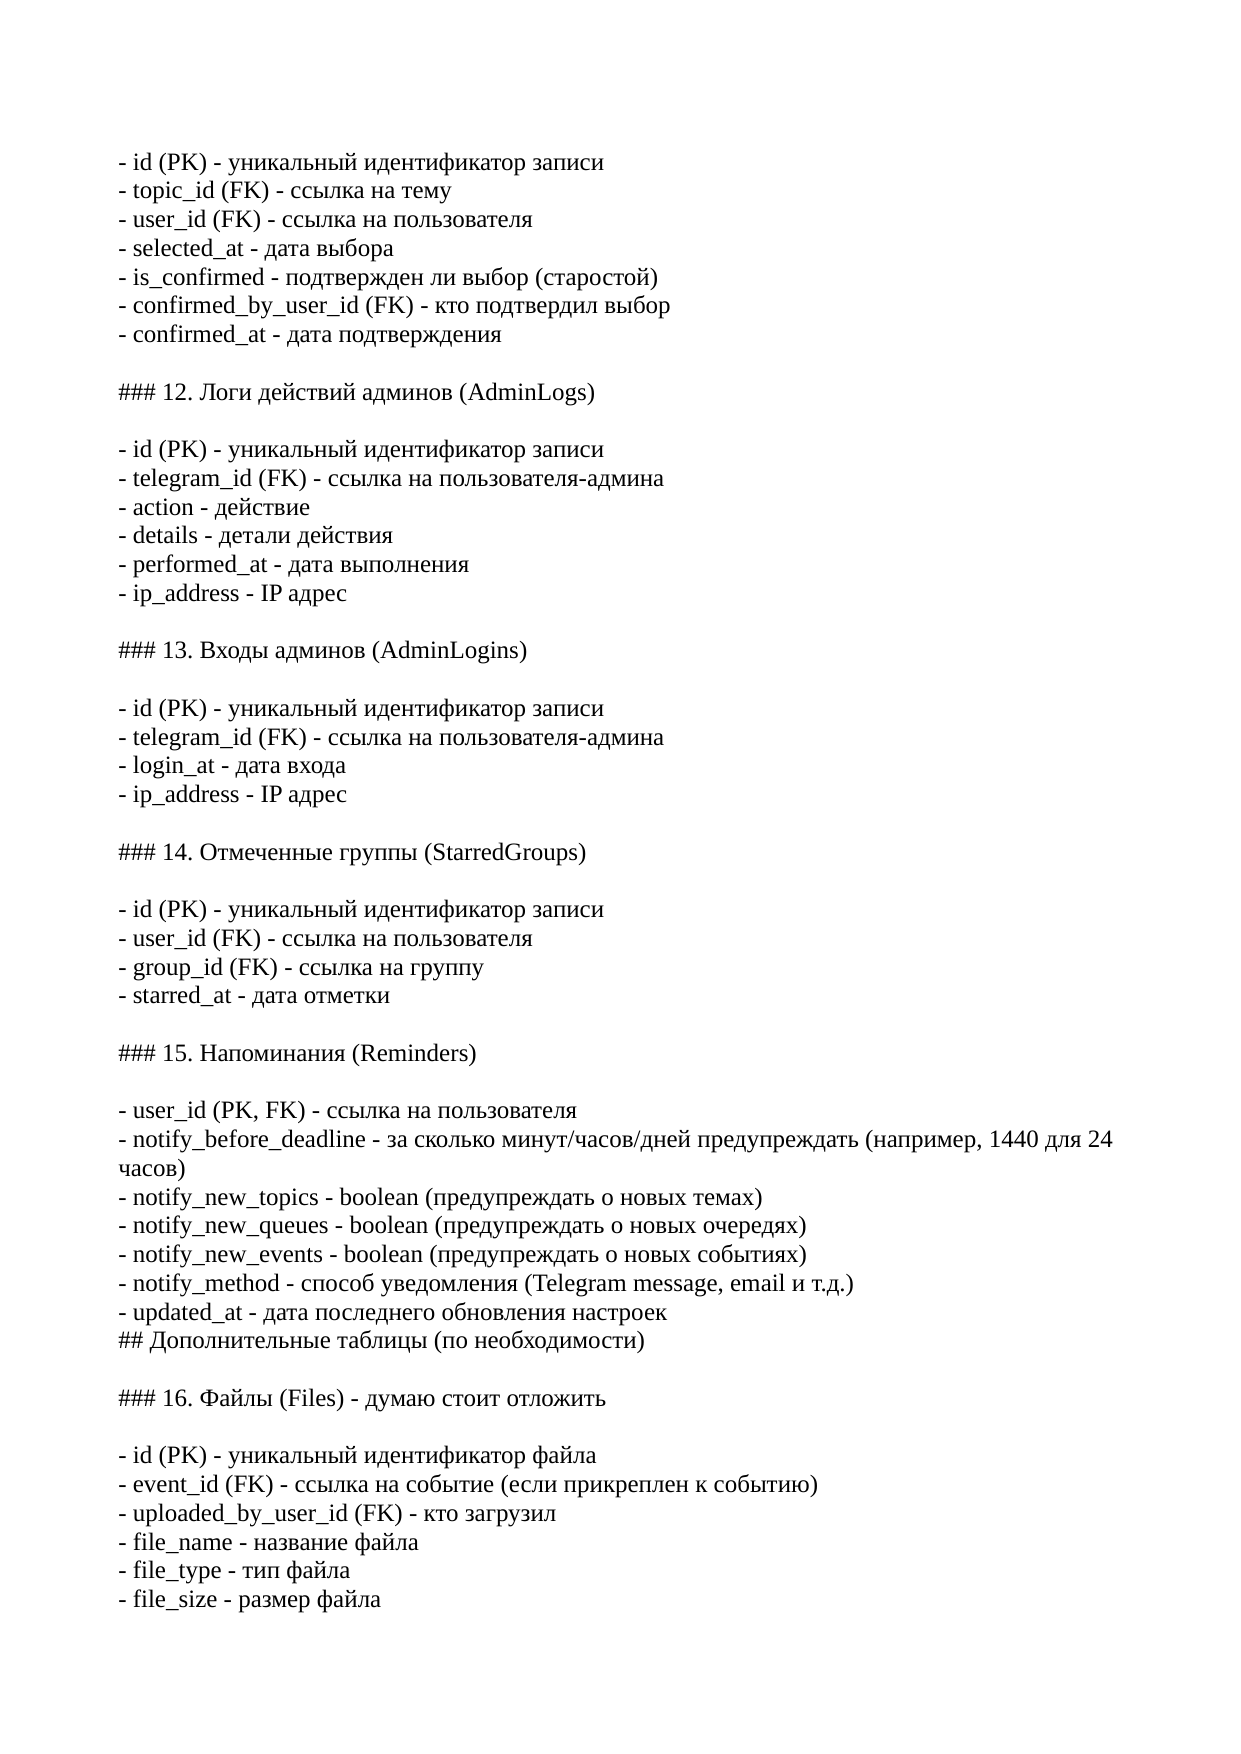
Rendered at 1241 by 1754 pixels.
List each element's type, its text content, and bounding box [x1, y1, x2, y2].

text - id (PK) - уникальный идентификатор записи [118, 693, 1122, 722]
text - file_size - размер файла [118, 1584, 1122, 1613]
text - notify_new_queues - boolean (предупреждать о новых очередях) [118, 1211, 1122, 1239]
text - is_confirmed - подтвержден ли выбор (старостой) [118, 262, 1122, 291]
text - starred_at - дата отметки [118, 981, 1122, 1009]
text - ip_address - IP адрес [118, 779, 1122, 808]
text - details - детали действия [118, 521, 1122, 549]
text - notify_new_events - boolean (предупреждать о новых событиях) [118, 1239, 1122, 1268]
text - selected_at - дата выбора [118, 233, 1122, 262]
text ## Дополнительные таблицы (по необходимости) [118, 1326, 1122, 1354]
text - notify_new_topics - boolean (предупреждать о новых темах) [118, 1182, 1122, 1211]
text ### 13. Входы админов (AdminLogins) [118, 636, 1122, 664]
text - topic_id (FK) - ссылка на тему [118, 176, 1122, 204]
text - action - действие [118, 492, 1122, 521]
text - performed_at - дата выполнения [118, 549, 1122, 578]
text - notify_before_deadline - за сколько минут/часов/дней предупреждать (например, 1440 для 24 часов) [118, 1124, 1122, 1182]
text - id (PK) - уникальный идентификатор записи [118, 434, 1122, 463]
text - user_id (FK) - ссылка на пользователя [118, 923, 1122, 952]
text - file_type - тип файла [118, 1556, 1122, 1584]
text - id (PK) - уникальный идентификатор файла [118, 1441, 1122, 1469]
text - uploaded_by_user_id (FK) - кто загрузил [118, 1498, 1122, 1527]
text - notify_method - способ уведомления (Telegram message, email и т.д.) [118, 1268, 1122, 1297]
text - telegram_id (FK) - ссылка на пользователя-админа [118, 463, 1122, 492]
text - group_id (FK) - ссылка на группу [118, 952, 1122, 981]
text ### 14. Отмеченные группы (StarredGroups) [118, 837, 1122, 866]
text - confirmed_at - дата подтверждения [118, 319, 1122, 348]
text - event_id (FK) - ссылка на событие (если прикреплен к событию) [118, 1469, 1122, 1498]
text ### 16. Файлы (Files) - думаю стоит отложить [118, 1383, 1122, 1412]
text - telegram_id (FK) - ссылка на пользователя-админа [118, 722, 1122, 751]
text - updated_at - дата последнего обновления настроек [118, 1297, 1122, 1326]
text - id (PK) - уникальный идентификатор записи [118, 894, 1122, 923]
text - ip_address - IP адрес [118, 578, 1122, 607]
text - user_id (PK, FK) - ссылка на пользователя [118, 1096, 1122, 1124]
text - user_id (FK) - ссылка на пользователя [118, 204, 1122, 233]
text - id (PK) - уникальный идентификатор записи [118, 147, 1122, 176]
text - file_name - название файла [118, 1527, 1122, 1556]
text ### 15. Напоминания (Reminders) [118, 1038, 1122, 1067]
text - login_at - дата входа [118, 751, 1122, 779]
text - confirmed_by_user_id (FK) - кто подтвердил выбор [118, 291, 1122, 319]
text ### 12. Логи действий админов (AdminLogs) [118, 377, 1122, 406]
